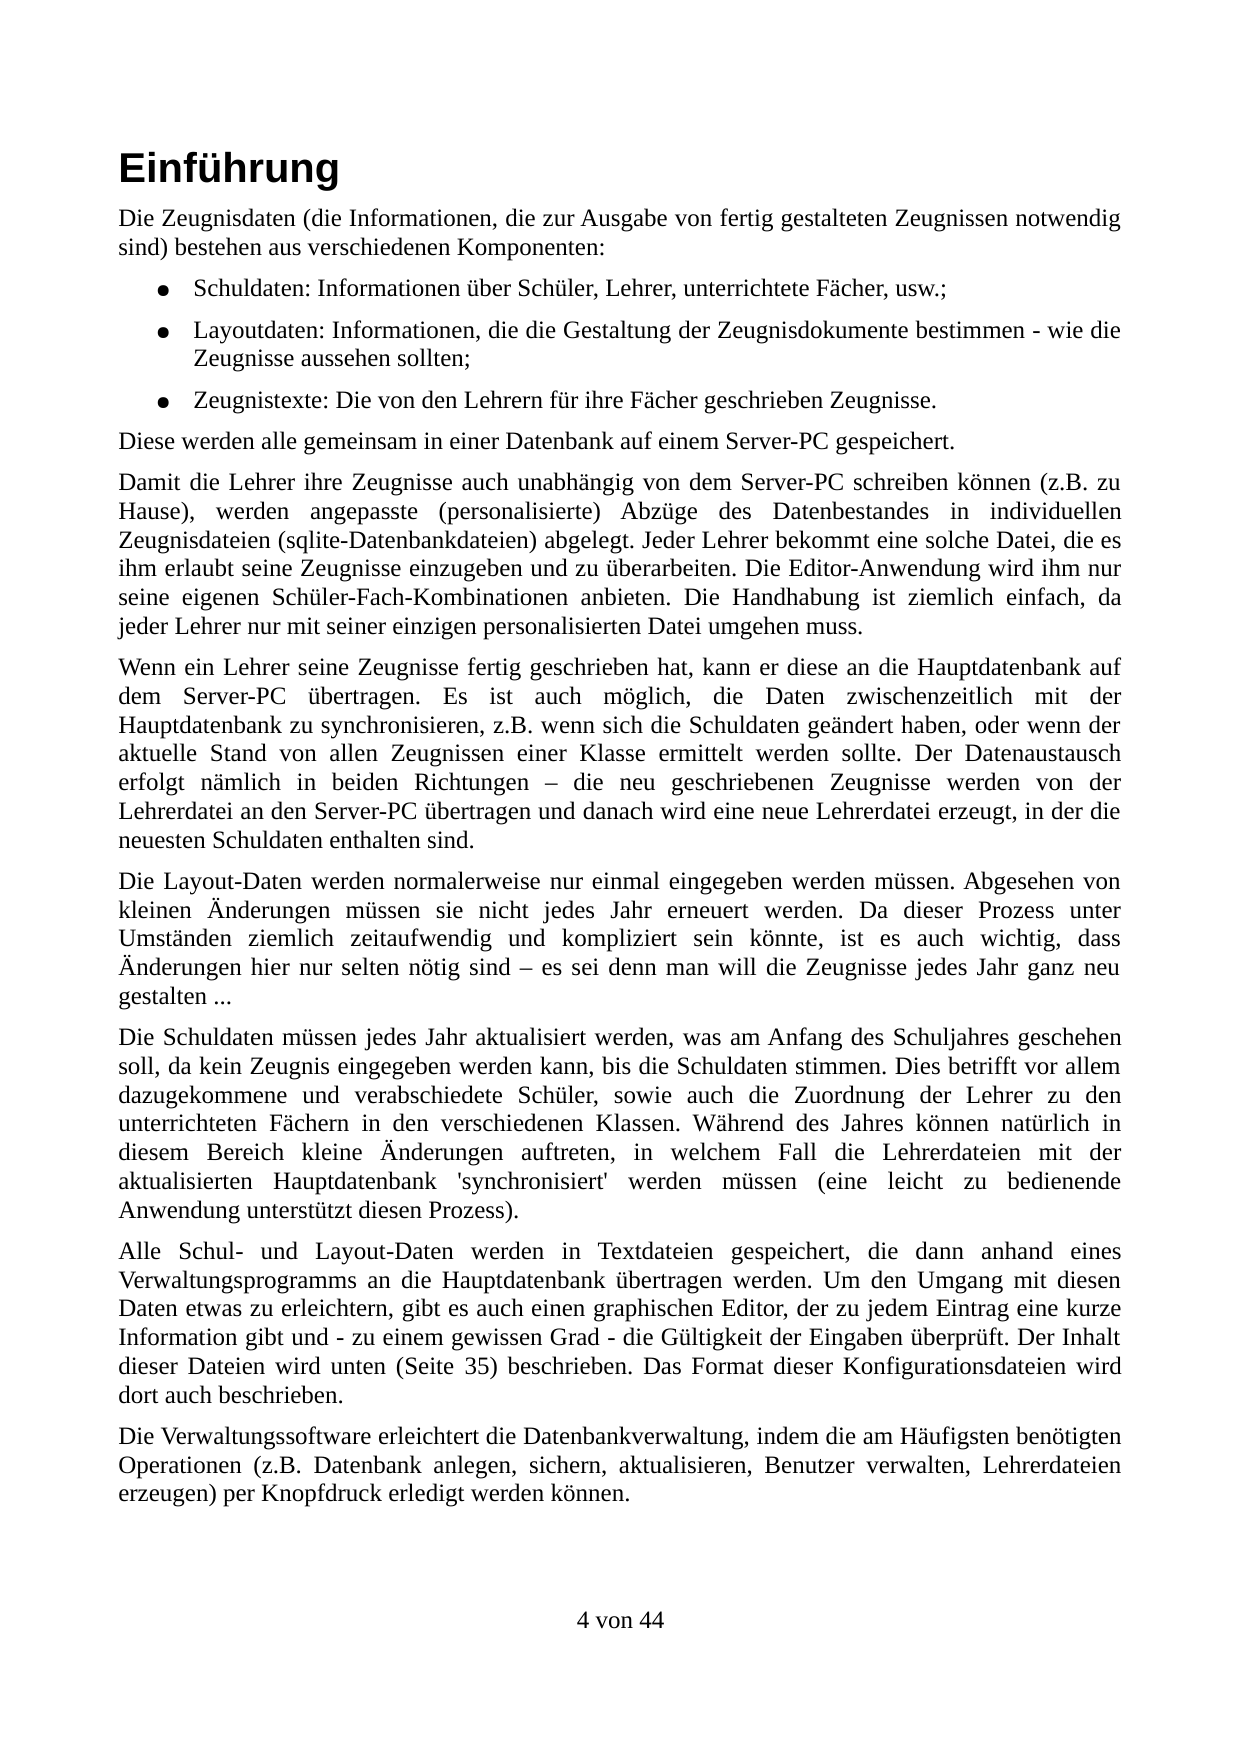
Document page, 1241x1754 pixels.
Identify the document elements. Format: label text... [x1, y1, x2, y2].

list Zeugnistexte: Die von den Lehrern für ihre Fächer geschrieben Zeugnisse. [156, 385, 1122, 413]
text Die Zeugnisdaten (die Informationen, die zur Ausgabe von fertig gestalteten Zeugnissen notwendig sind) bestehen aus verschiedenen Komponenten: [118, 203, 1122, 261]
list Schuldaten: Informationen über Schüler, Lehrer, unterrichtete Fächer, usw.; [156, 273, 1122, 302]
text Diese werden alle gemeinsam in einer Datenbank auf einem Server-PC gespeichert. [118, 426, 1122, 455]
text Die Verwaltungssoftware erleichtert die Datenbankverwaltung, indem die am Häufigsten benötigten Operationen (z.B. Datenbank anlegen, sichern, aktualisieren, Benutzer verwalten, Lehrerdateien erzeugen) per Knopfdruck erledigt werden können. [118, 1421, 1122, 1507]
subtitle Einführung [118, 143, 1122, 191]
text Damit die Lehrer ihre Zeugnisse auch unabhängig von dem Server-PC schreiben können (z.B. zu Hause), werden angepasste (personalisierte) Abzüge des Datenbestandes in individuellen Zeugnisdateien (sqlite-Datenbankdateien) abgelegt. Jeder Lehrer bekommt eine solche Datei, die es ihm erlaubt seine Zeugnisse einzugeben und zu überarbeiten. Die Editor-Anwendung wird ihm nur seine eigenen Schüler-Fach-Kombinationen anbieten. Die Handhabung ist ziemlich einfach, da jeder Lehrer nur mit seiner einzigen personalisierten Datei umgehen muss. [118, 467, 1122, 640]
text Wenn ein Lehrer seine Zeugnisse fertig geschrieben hat, kann er diese an die Hauptdatenbank auf dem Server-PC übertragen. Es ist auch möglich, die Daten zwischenzeitlich mit der Hauptdatenbank zu synchronisieren, z.B. wenn sich die Schuldaten geändert haben, oder wenn der aktuelle Stand von allen Zeugnissen einer Klasse ermittelt werden sollte. Der Datenaustausch erfolgt nämlich in beiden Richtungen – die neu geschriebenen Zeugnisse werden von der Lehrerdatei an den Server-PC übertragen und danach wird eine neue Lehrerdatei erzeugt, in der die neuesten Schuldaten enthalten sind. [118, 652, 1122, 853]
list Layoutdaten: Informationen, die die Gestaltung der Zeugnisdokumente bestimmen - wie die Zeugnisse aussehen sollten; [156, 315, 1122, 372]
text Alle Schul- und Layout-Daten werden in Textdateien gespeichert, die dann anhand eines Verwaltungsprogramms an die Hauptdatenbank übertragen werden. Um den Umgang mit diesen Daten etwas zu erleichtern, gibt es auch einen graphischen Editor, der zu jedem Eintrag eine kurze Information gibt und - zu einem gewissen Grad - die Gültigkeit der Eingaben überprüft. Der Inhalt dieser Dateien wird unten (Seite 37) beschrieben. Das Format dieser Konfigurationsdateien wird dort auch beschrieben. [118, 1236, 1122, 1408]
text Die Layout-Daten werden normalerweise nur einmal eingegeben werden müssen. Abgesehen von kleinen Änderungen müssen sie nicht jedes Jahr erneuert werden. Da dieser Prozess unter Umständen ziemlich zeitaufwendig und kompliziert sein könnte, ist es auch wichtig, dass Änderungen hier nur selten nötig sind – es sei denn man will die Zeugnisse jedes Jahr ganz neu gestalten ... [118, 866, 1122, 1010]
text Die Schuldaten müssen jedes Jahr aktualisiert werden, was am Anfang des Schuljahres geschehen soll, da kein Zeugnis eingegeben werden kann, bis die Schuldaten stimmen. Dies betrifft vor allem dazugekommene und verabschiedete Schüler, sowie auch die Zuordnung der Lehrer zu den unterrichteten Fächern in den verschiedenen Klassen. Während des Jahres können natürlich in diesem Bereich kleine Änderungen auftreten, in welchem Fall die Lehrerdateien mit der aktualisierten Hauptdatenbank 'synchronisiert' werden müssen (eine leicht zu bedienende Anwendung unterstützt diesen Prozess). [118, 1022, 1122, 1223]
